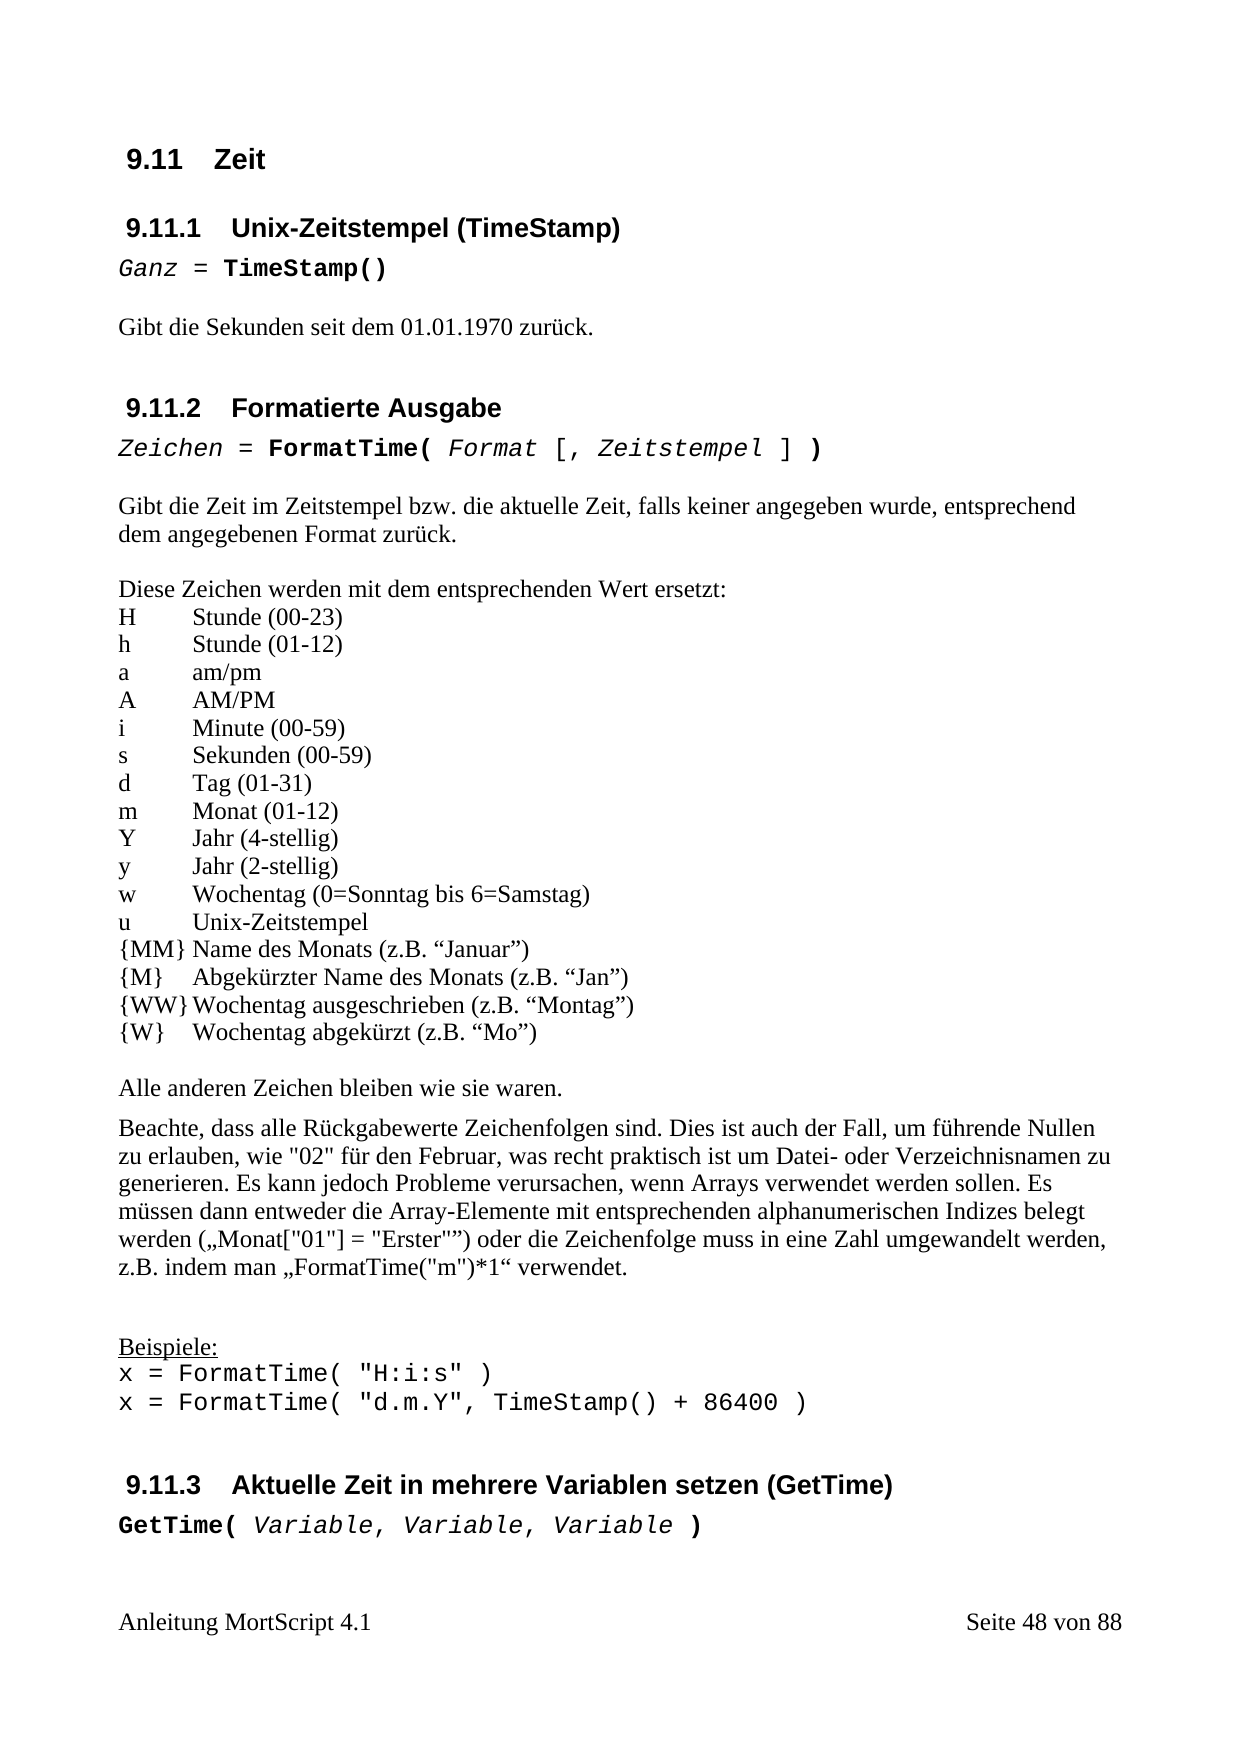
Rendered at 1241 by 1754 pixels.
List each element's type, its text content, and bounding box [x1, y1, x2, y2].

text i Minute (00-59) [118, 714, 1122, 741]
subtitle Unix-Zeitstempel (TimeStamp) [118, 213, 1122, 243]
text Ganz = TimeStamp() [118, 256, 1122, 284]
text x = FormatTime( "d.m.Y", TimeStamp() + 86400 ) [118, 1389, 1122, 1417]
text Diese Zeichen werden mit dem entsprechenden Wert ersetzt: [118, 575, 1122, 603]
text Beachte, dass alle Rückgabewerte Zeichenfolgen sind. Dies ist auch der Fall, um führende Nullen zu erlauben, wie "02" für den Februar, was recht praktisch ist um Datei- oder Verzeichnisnamen zu generieren. Es kann jedoch Probleme verursachen, wenn Arrays verwendet werden sollen. Es müssen dann entweder die Array-Elemente mit entsprechenden alphanumerischen Indizes belegt werden („Monat["01"] = "Erster"”) oder die Zeichenfolge muss in eine Zahl umgewandelt werden, z.B. indem man „FormatTime("m")*1“ verwendet. [118, 1114, 1122, 1280]
text {M} Abgekürzter Name des Monats (z.B. “Jan”) [118, 963, 1122, 991]
text GetTime( Variable, Variable, Variable ) [118, 1513, 1122, 1541]
text w Wochentag (0=Sonntag bis 6=Samstag) [118, 880, 1122, 908]
text h Stunde (01-12) [118, 631, 1122, 658]
text d Tag (01-31) [118, 769, 1122, 797]
text m Monat (01-12) [118, 797, 1122, 824]
text Beispiele: [118, 1333, 1122, 1361]
text A AM/PM [118, 686, 1122, 714]
text u Unix-Zeitstempel [118, 908, 1122, 935]
text H Stunde (00-23) [118, 603, 1122, 631]
text {W} Wochentag abgekürzt (z.B. “Mo”) [118, 1018, 1122, 1046]
text Y Jahr (4-stellig) [118, 824, 1122, 852]
text s Sekunden (00-59) [118, 741, 1122, 769]
subtitle Zeit [118, 143, 1122, 176]
text Gibt die Zeit im Zeitstempel bzw. die aktuelle Zeit, falls keiner angegeben wurde, entsprechend dem angegebenen Format zurück. [118, 492, 1122, 547]
text Zeichen = FormatTime( Format [, Zeitstempel ] ) [118, 436, 1122, 464]
subtitle Formatierte Ausgabe [118, 393, 1122, 423]
text {MM} Name des Monats (z.B. “Januar”) [118, 935, 1122, 963]
text {WW} Wochentag ausgeschrieben (z.B. “Montag”) [118, 991, 1122, 1018]
subtitle Aktuelle Zeit in mehrere Variablen setzen (GetTime) [118, 1470, 1122, 1500]
text Alle anderen Zeichen bleiben wie sie waren. [118, 1074, 1122, 1102]
text Gibt die Sekunden seit dem 01.01.1970 zurück. [118, 313, 1122, 340]
text a am/pm [118, 658, 1122, 686]
text y Jahr (2-stellig) [118, 852, 1122, 880]
text x = FormatTime( "H:i:s" ) [118, 1361, 1122, 1389]
